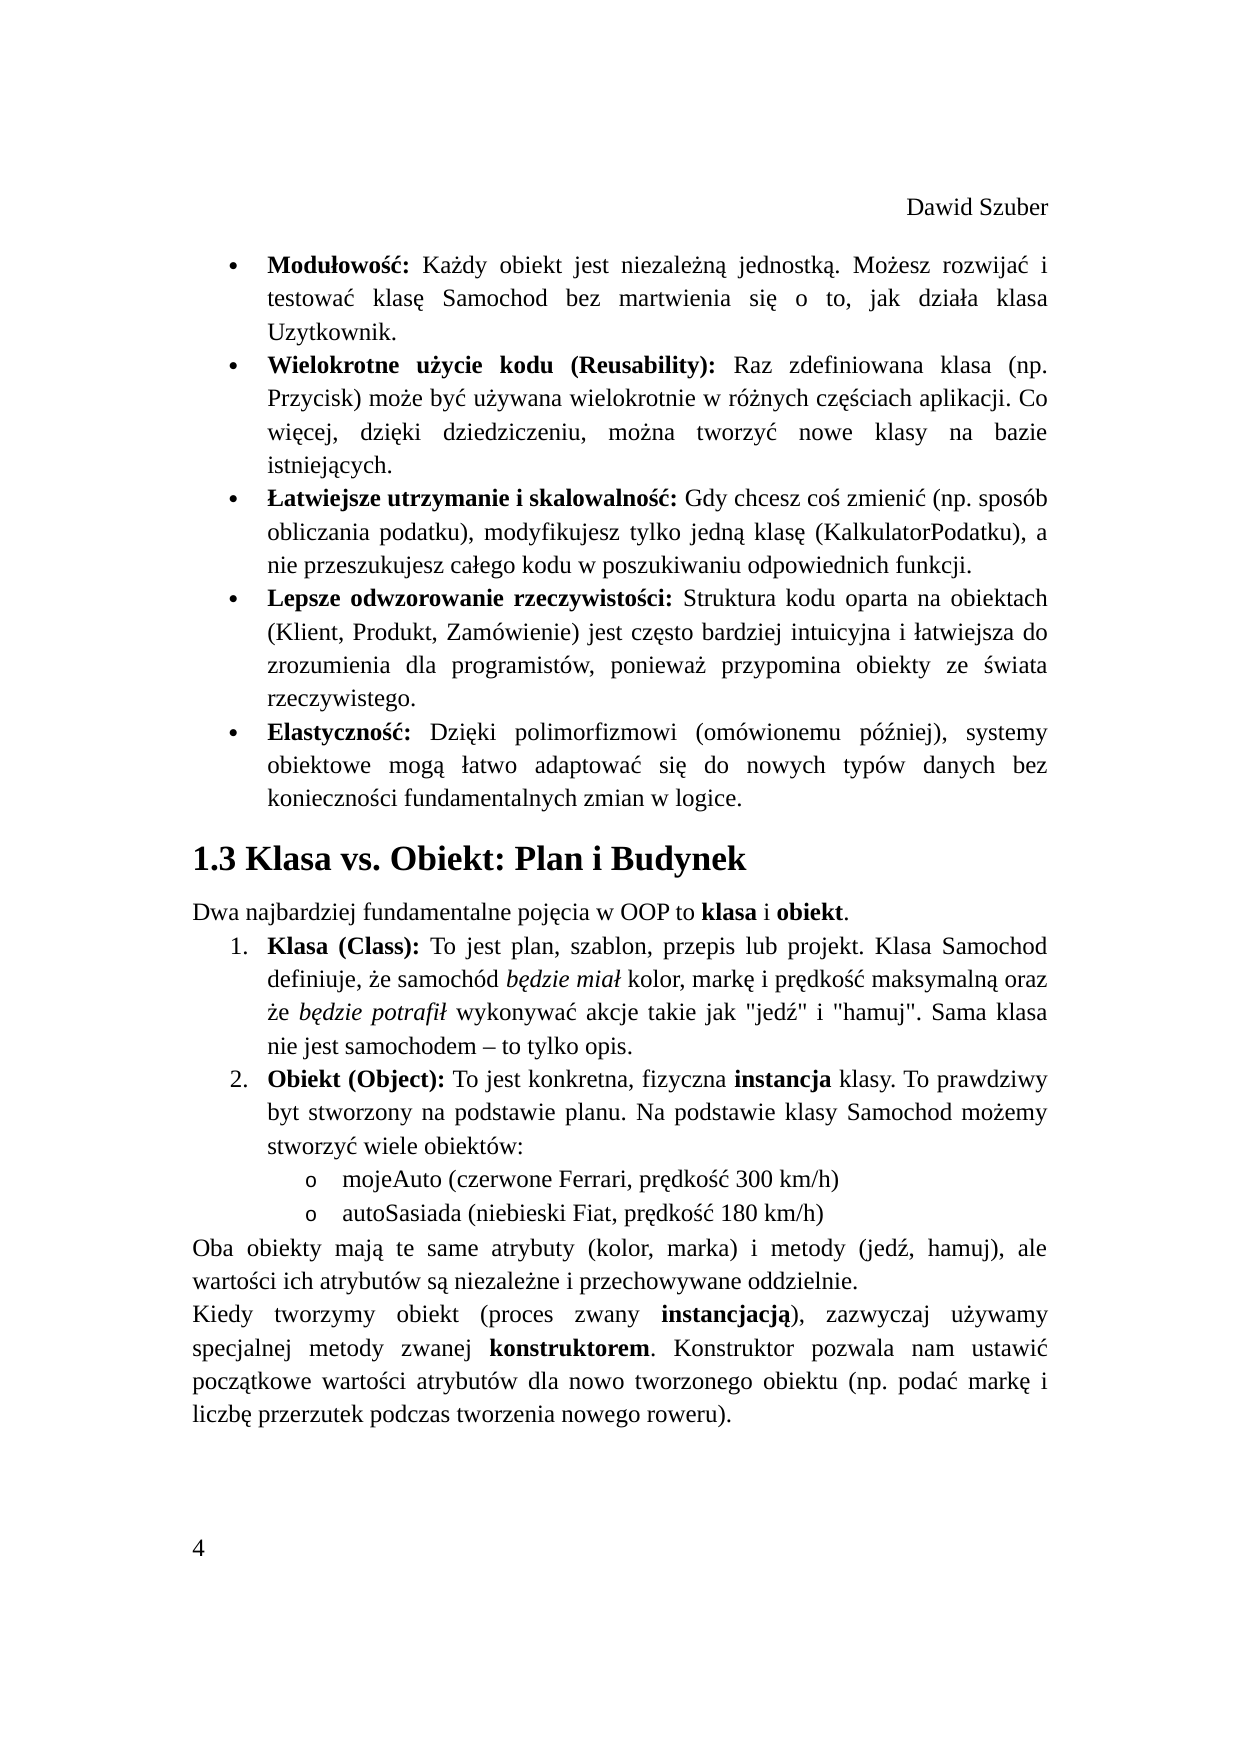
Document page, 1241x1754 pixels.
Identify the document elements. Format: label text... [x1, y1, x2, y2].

list Obiekt (Object): To jest konkretna, fizyczna instancja klasy. To prawdziwy byt stworzony na podstawie planu. Na podstawie klasy Samochod możemy stworzyć wiele obiektów: [229, 1064, 1048, 1159]
list Elastyczność: Dzięki polimorfizmowi (omówionemu później), systemy obiektowe mogą łatwo adaptować się do nowych typów danych bez konieczności fundamentalnych zmian w logice. [229, 717, 1048, 812]
list autoSasiada (niebieski Fiat, prędkość 180 km/h) [304, 1198, 1048, 1228]
list Wielokrotne użycie kodu (Reusability): Raz zdefiniowana klasa (np. Przycisk) może być używana wielokrotnie w różnych częściach aplikacji. Co więcej, dzięki dziedziczeniu, można tworzyć nowe klasy na bazie istniejących. [229, 350, 1048, 479]
list Modułowość: Każdy obiekt jest niezależną jednostką. Możesz rozwijać i testować klasę Samochod bez martwienia się o to, jak działa klasa Uzytkownik. [229, 250, 1048, 346]
list mojeAuto (czerwone Ferrari, prędkość 300 km/h) [304, 1164, 1048, 1194]
text Kiedy tworzymy obiekt (proces zwany instancjacją), zazwyczaj używamy specjalnej metody zwanej konstruktorem. Konstruktor pozwala nam ustawić początkowe wartości atrybutów dla nowo tworzonego obiektu (np. podać markę i liczbę przerzutek podczas tworzenia nowego roweru). [192, 1299, 1048, 1428]
subtitle 1.3 Klasa vs. Obiekt: Plan i Budynek [192, 838, 1048, 878]
list Łatwiejsze utrzymanie i skalowalność: Gdy chcesz coś zmienić (np. sposób obliczania podatku), modyfikujesz tylko jedną klasę (KalkulatorPodatku), a nie przeszukujesz całego kodu w poszukiwaniu odpowiednich funkcji. [229, 483, 1048, 579]
list Lepsze odwzorowanie rzeczywistości: Struktura kodu oparta na obiektach (Klient, Produkt, Zamówienie) jest często bardziej intuicyjna i łatwiejsza do zrozumienia dla programistów, ponieważ przypomina obiekty ze świata rzeczywistego. [229, 583, 1048, 712]
list Klasa (Class): To jest plan, szablon, przepis lub projekt. Klasa Samochod definiuje, że samochód będzie miał kolor, markę i prędkość maksymalną oraz że będzie potrafił wykonywać akcje takie jak "jedź" i "hamuj". Sama klasa nie jest samochodem – to tylko opis. [229, 931, 1048, 1059]
text Dwa najbardziej fundamentalne pojęcia w OOP to klasa i obiekt. [192, 897, 1048, 926]
text Oba obiekty mają te same atrybuty (kolor, marka) i metody (jedź, hamuj), ale wartości ich atrybutów są niezależne i przechowywane oddzielnie. [192, 1233, 1048, 1295]
